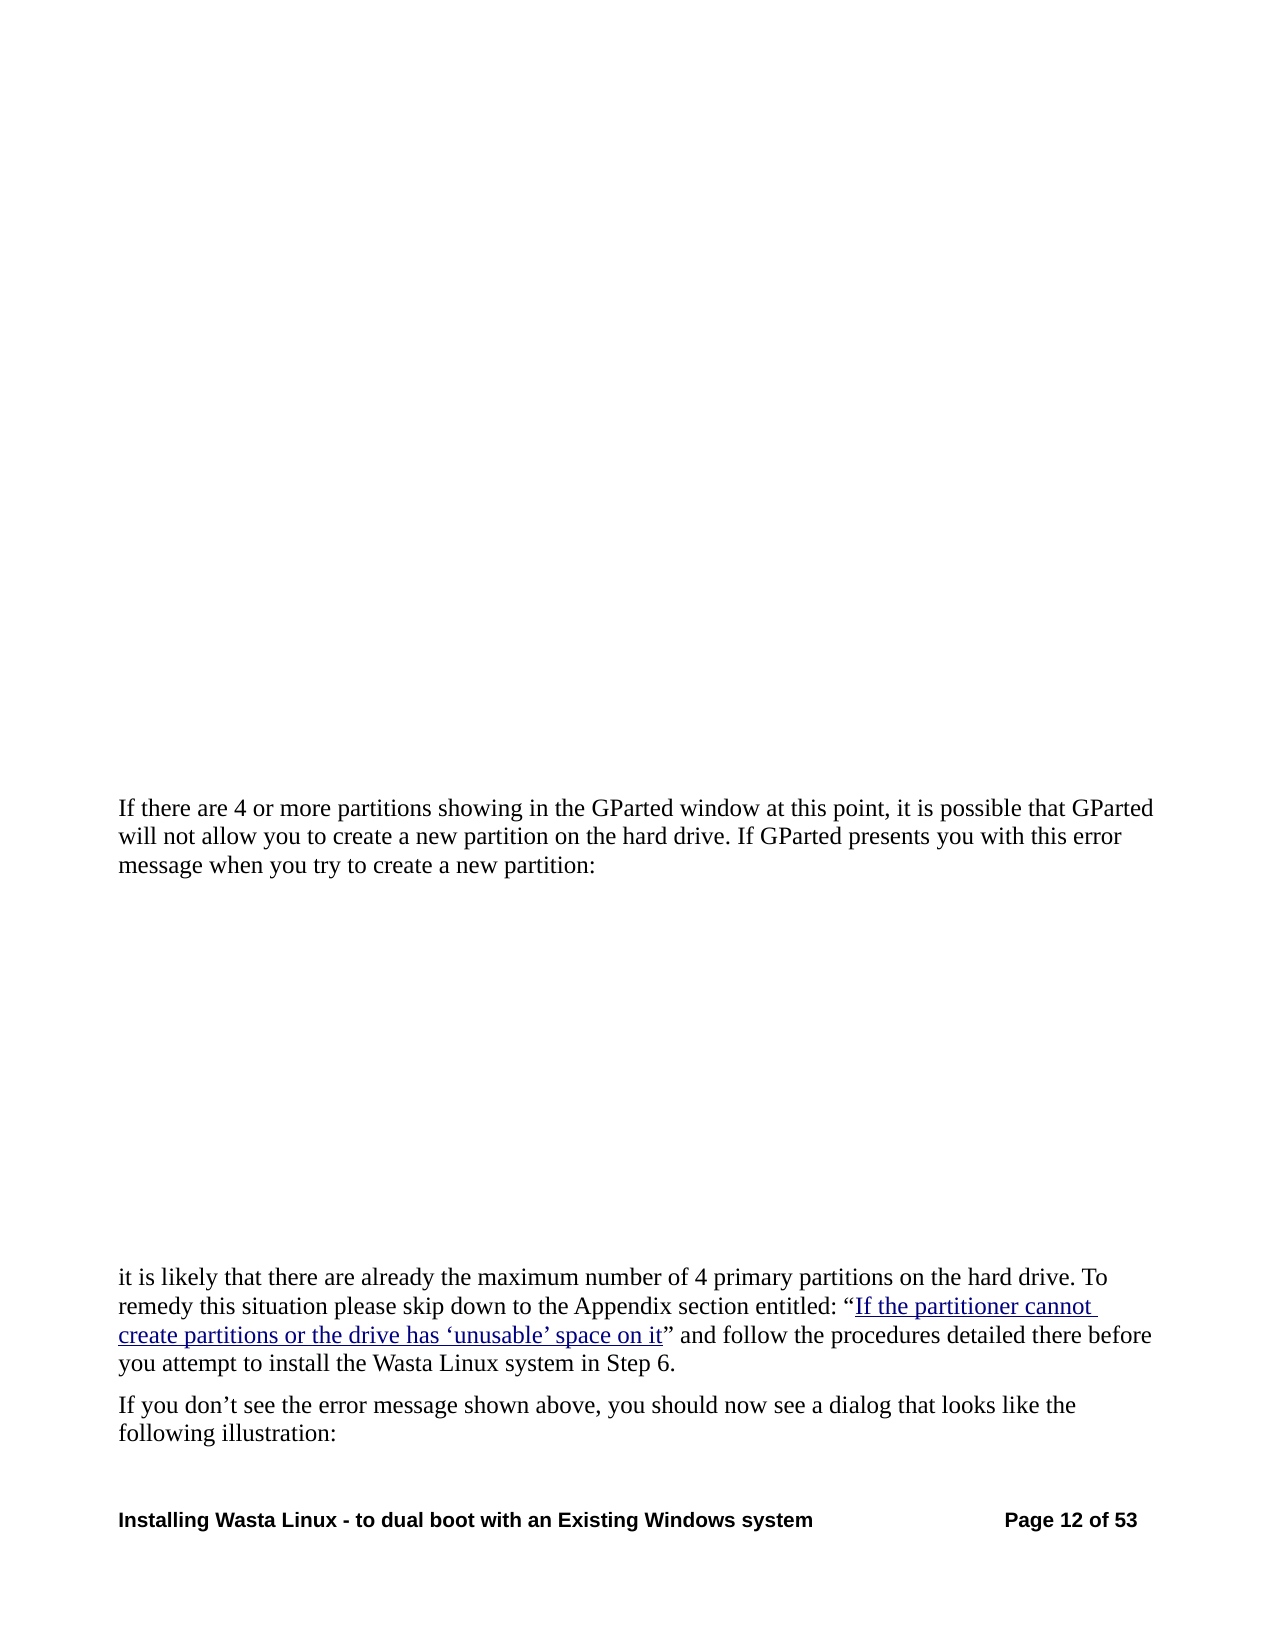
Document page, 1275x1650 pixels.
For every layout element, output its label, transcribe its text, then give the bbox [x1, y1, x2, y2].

text If there are 4 or more partitions showing in the GParted window at this point, it is possible that GParted will not allow you to create a new partition on the hard drive. If GParted presents you with this error message when you try to create a new partition: [118, 793, 1157, 879]
text If you don’t see the error message shown above, you should now see a dialog that looks like the following illustration: [118, 1390, 1157, 1447]
text it is likely that there are already the maximum number of 4 primary partitions on the hard drive. To remedy this situation please skip down to the Appendix section entitled: “If the partitioner cannot create partitions or the drive has ‘unusable’ space on it” and follow the procedures detailed there before you attempt to install the Wasta Linux system in Step 6. [118, 1262, 1157, 1377]
